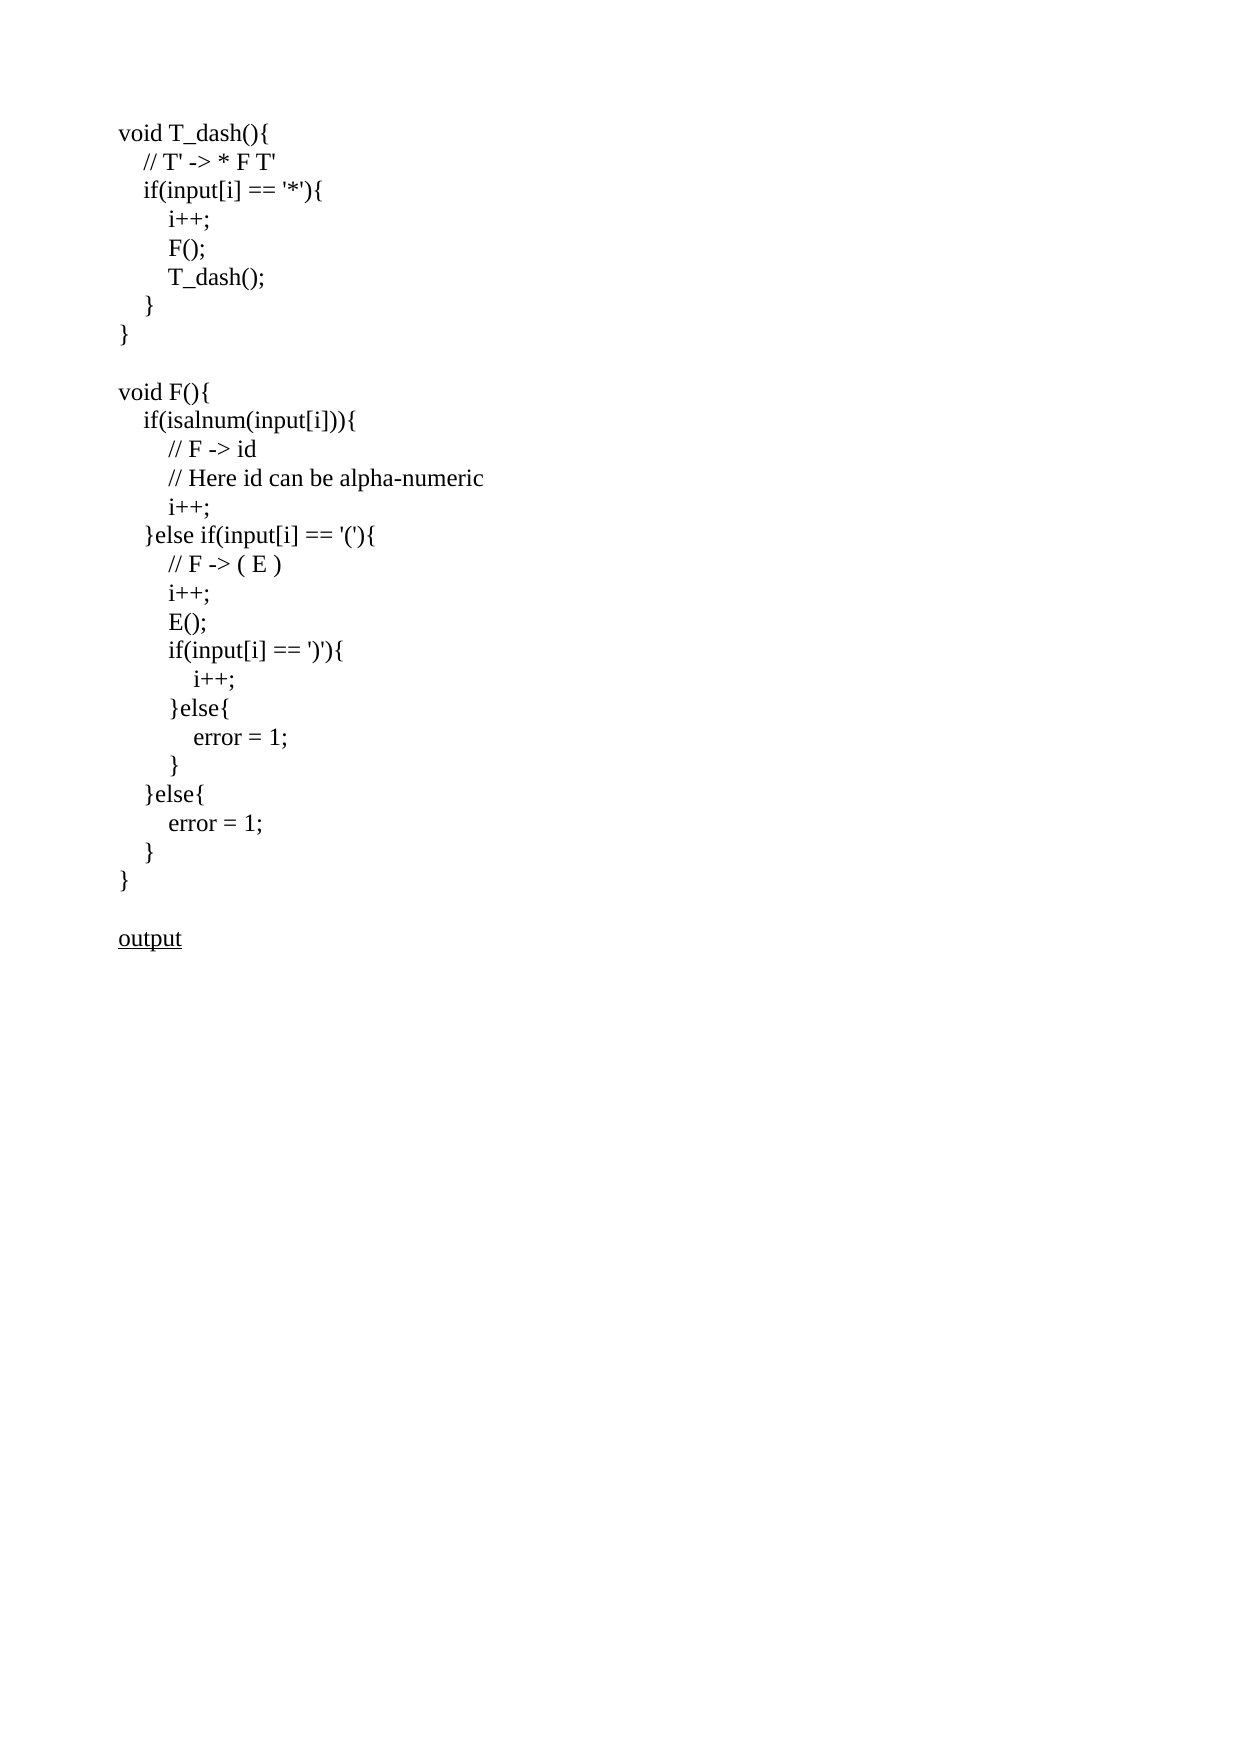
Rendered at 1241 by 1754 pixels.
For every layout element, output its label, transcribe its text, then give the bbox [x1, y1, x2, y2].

text // F -> id [118, 434, 1122, 463]
text if(input[i] == ')'){ [118, 636, 1122, 664]
text output [118, 923, 1122, 952]
text T_dash(); [118, 262, 1122, 291]
text i++; [118, 492, 1122, 521]
text E(); [118, 607, 1122, 636]
text error = 1; [118, 808, 1122, 837]
text } [118, 866, 1122, 894]
text } [118, 319, 1122, 348]
text // T' -> * F T' [118, 147, 1122, 176]
text i++; [118, 578, 1122, 607]
text } [118, 291, 1122, 319]
text if(isalnum(input[i])){ [118, 406, 1122, 434]
text }else{ [118, 693, 1122, 722]
text } [118, 837, 1122, 866]
text }else{ [118, 779, 1122, 808]
text void F(){ [118, 377, 1122, 406]
text i++; [118, 204, 1122, 233]
text i++; [118, 664, 1122, 693]
text if(input[i] == '*'){ [118, 176, 1122, 204]
text } [118, 751, 1122, 779]
text }else if(input[i] == '('){ [118, 521, 1122, 549]
text error = 1; [118, 722, 1122, 751]
text // Here id can be alpha-numeric [118, 463, 1122, 492]
text void T_dash(){ [118, 118, 1122, 147]
text // F -> ( E ) [118, 549, 1122, 578]
text F(); [118, 233, 1122, 262]
